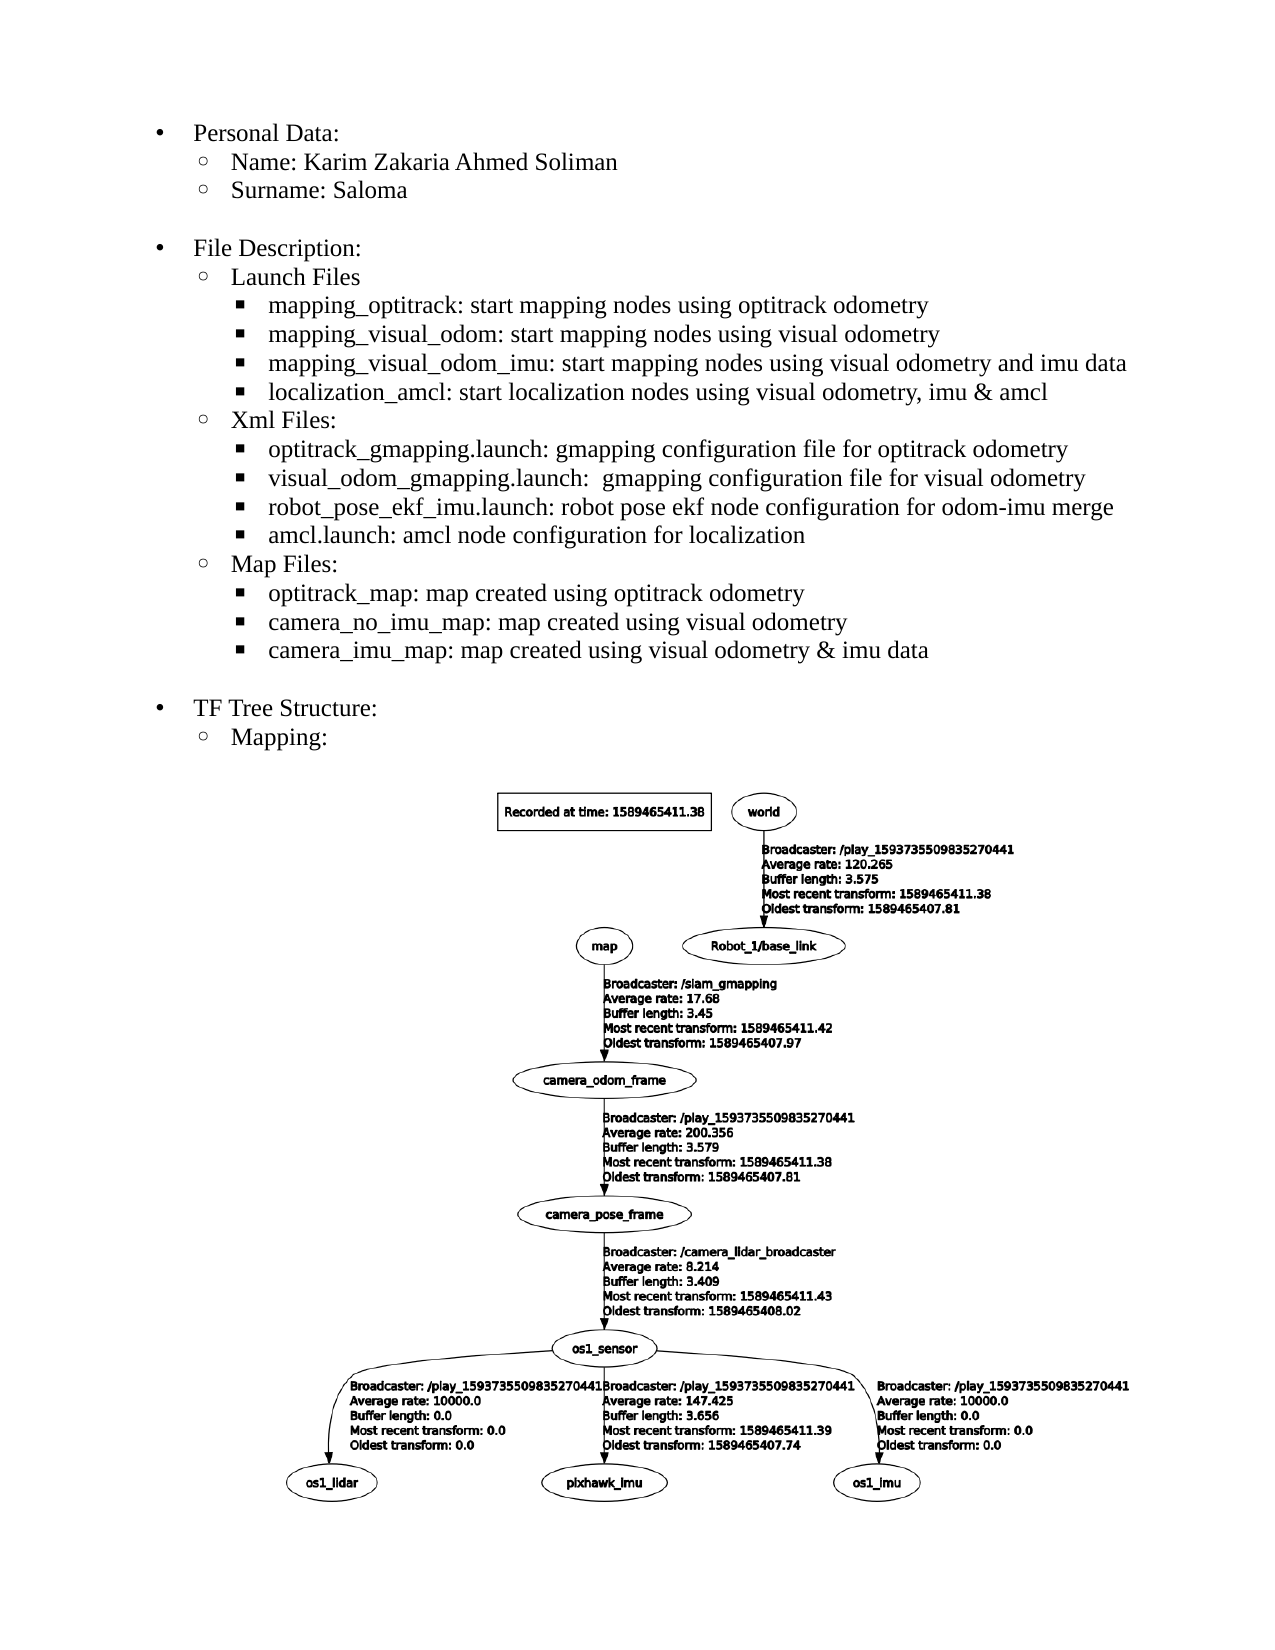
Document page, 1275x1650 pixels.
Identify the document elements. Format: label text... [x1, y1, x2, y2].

list Surname: Saloma [193, 176, 1157, 204]
list camera_no_imu_map: map created using visual odometry [231, 607, 1157, 636]
list mapping_optitrack: start mapping nodes using optitrack odometry [231, 291, 1157, 319]
list visual_odom_gmapping.launch: gmapping configuration file for visual odometry [231, 463, 1157, 492]
list mapping_visual_odom: start mapping nodes using visual odometry [231, 319, 1157, 348]
list Name: Karim Zakaria Ahmed Soliman [193, 147, 1157, 176]
list amcl.launch: amcl node configuration for localization [231, 521, 1157, 549]
list TF Tree Structure: [156, 693, 1157, 722]
list localization_amcl: start localization nodes using visual odometry, imu & amcl [231, 377, 1157, 406]
list Xml Files: [193, 406, 1157, 434]
list camera_imu_map: map created using visual odometry & imu data [231, 636, 1157, 664]
list File Description: [156, 233, 1157, 262]
list robot_pose_ekf_imu.launch: robot pose ekf node configuration for odom-imu merge [231, 492, 1157, 521]
list optitrack_map: map created using optitrack odometry [231, 578, 1157, 607]
list Mapping: [193, 722, 1157, 751]
picture [204, 777, 1147, 1517]
list Map Files: [193, 549, 1157, 578]
list Launch Files [193, 262, 1157, 291]
list Personal Data: [156, 118, 1157, 147]
list optitrack_gmapping.launch: gmapping configuration file for optitrack odometry [231, 434, 1157, 463]
list mapping_visual_odom_imu: start mapping nodes using visual odometry and imu data [231, 348, 1157, 377]
